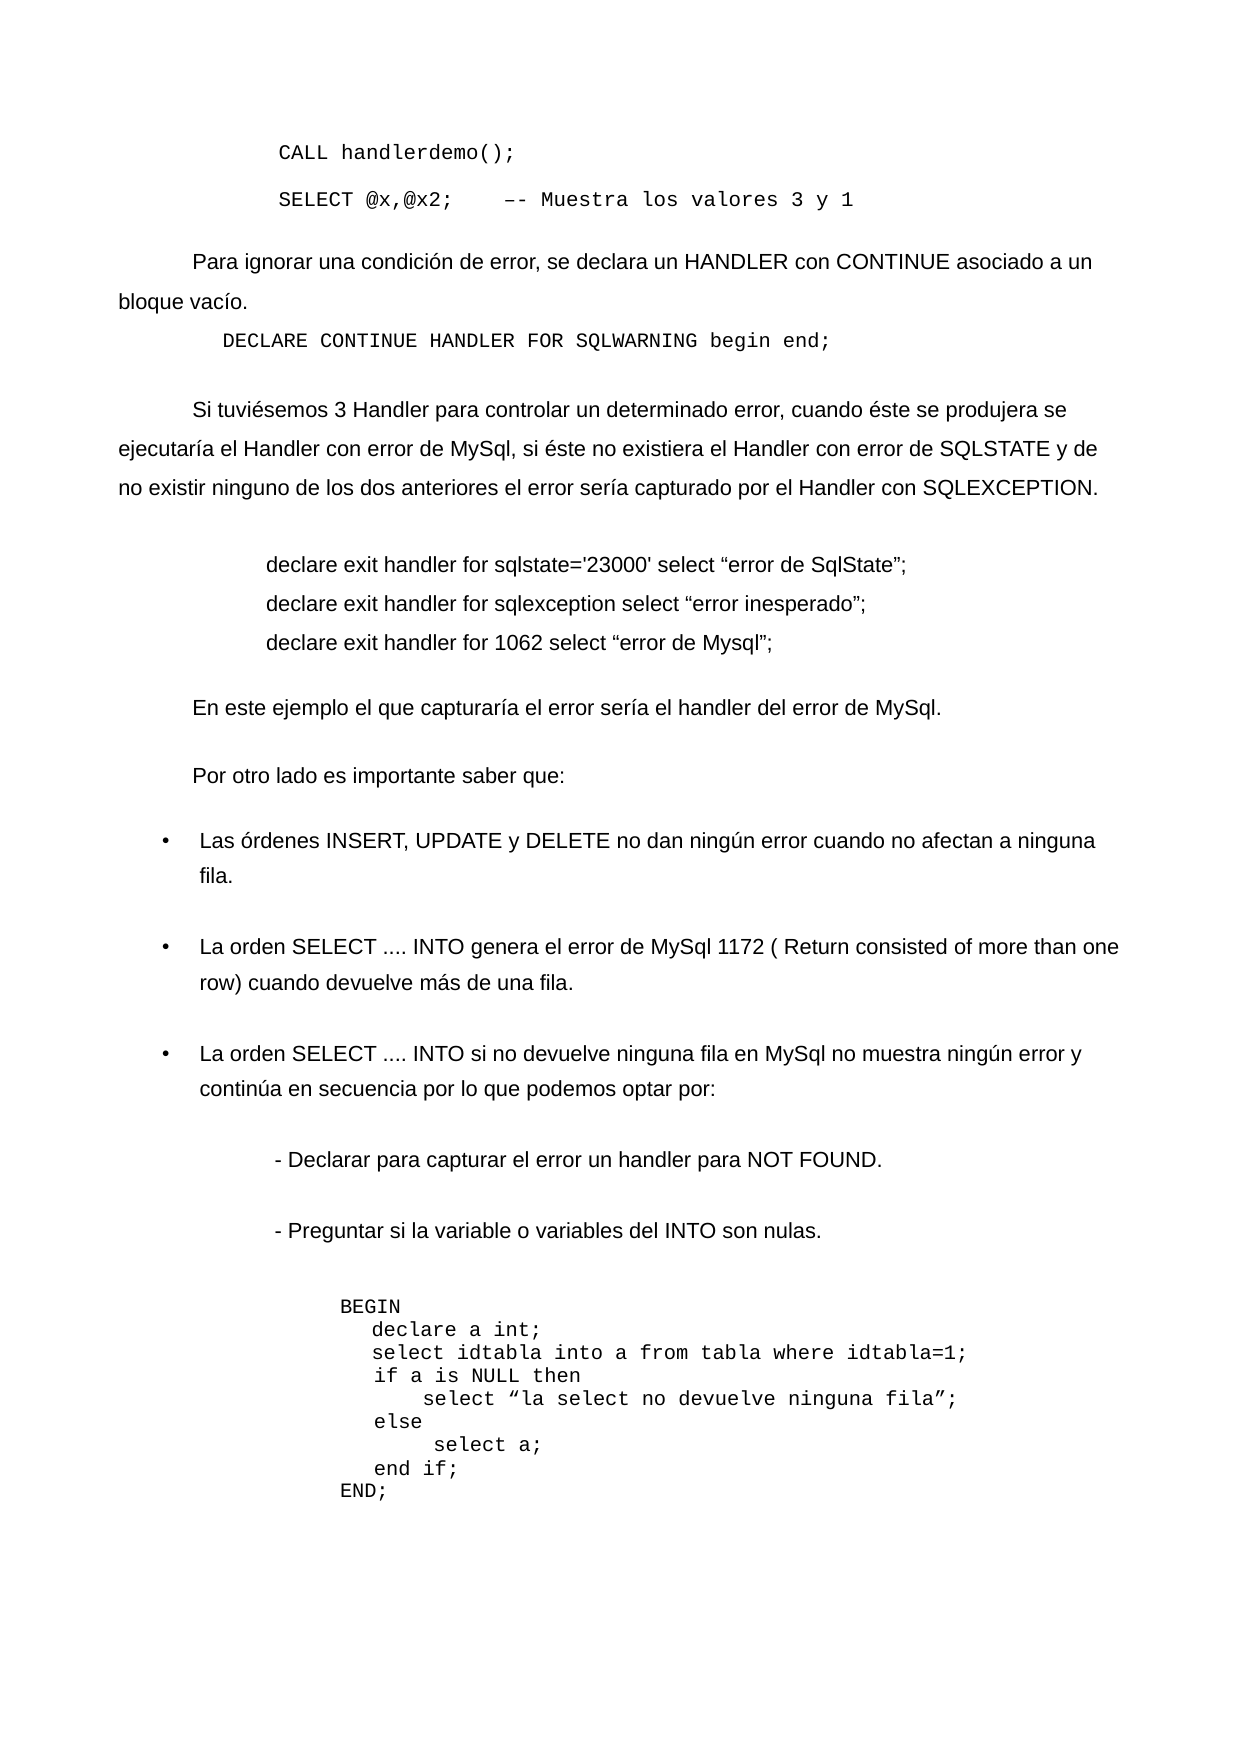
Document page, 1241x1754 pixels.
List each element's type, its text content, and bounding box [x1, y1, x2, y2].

list declare a int; [162, 1320, 1122, 1343]
list - Declarar para capturar el error un handler para NOT FOUND. [237, 1137, 1122, 1172]
text Para ignorar una condición de error, se declara un HANDLER con CONTINUE asociado a un bloque vacío. [118, 236, 1122, 314]
list Las órdenes INSERT, UPDATE y DELETE no dan ningún error cuando no afectan a ninguna fila. [162, 818, 1122, 889]
list select a; [162, 1435, 1122, 1458]
list - Preguntar si la variable o variables del INTO son nulas. [237, 1207, 1122, 1243]
text CALL handlerdemo(); [118, 142, 1122, 165]
text Por otro lado es importante saber que: [118, 749, 1122, 788]
list select “la select no devuelve ninguna fila”; [312, 1389, 1122, 1412]
list select idtabla into a from tabla where idtabla=1; [162, 1343, 1122, 1366]
text declare exit handler for 1062 select “error de Mysql”; [192, 617, 1122, 656]
text SELECT @x,@x2; –- Muestra los valores 3 y 1 [118, 189, 1122, 213]
list if a is NULL then [312, 1366, 1122, 1389]
list La orden SELECT .... INTO genera el error de MySql 1172 ( Return consisted of more than one row) cuando devuelve más de una fila. [162, 924, 1122, 995]
text BEGIN [118, 1293, 1122, 1320]
text END; [118, 1481, 1122, 1504]
text Si tuviésemos 3 Handler para controlar un determinado error, cuando éste se produjera se ejecutaría el Handler con error de MySql, si éste no existiera el Handler con error de SQLSTATE y de no existir ninguno de los dos anteriores el error sería capturado por el Handler con SQLEXCEPTION. [118, 383, 1122, 500]
list end if; [312, 1458, 1122, 1481]
text DECLARE CONTINUE HANDLER FOR SQLWARNING begin end; [118, 314, 1122, 353]
text declare exit handler for sqlstate='23000' select “error de SqlState”; [192, 539, 1122, 578]
text En este ejemplo el que capturaría el error sería el handler del error de MySql. [118, 681, 1122, 720]
list else [312, 1412, 1122, 1435]
list La orden SELECT .... INTO si no devuelve ninguna fila en MySql no muestra ningún error y continúa en secuencia por lo que podemos optar por: [162, 1030, 1122, 1101]
text declare exit handler for sqlexception select “error inesperado”; [192, 578, 1122, 617]
